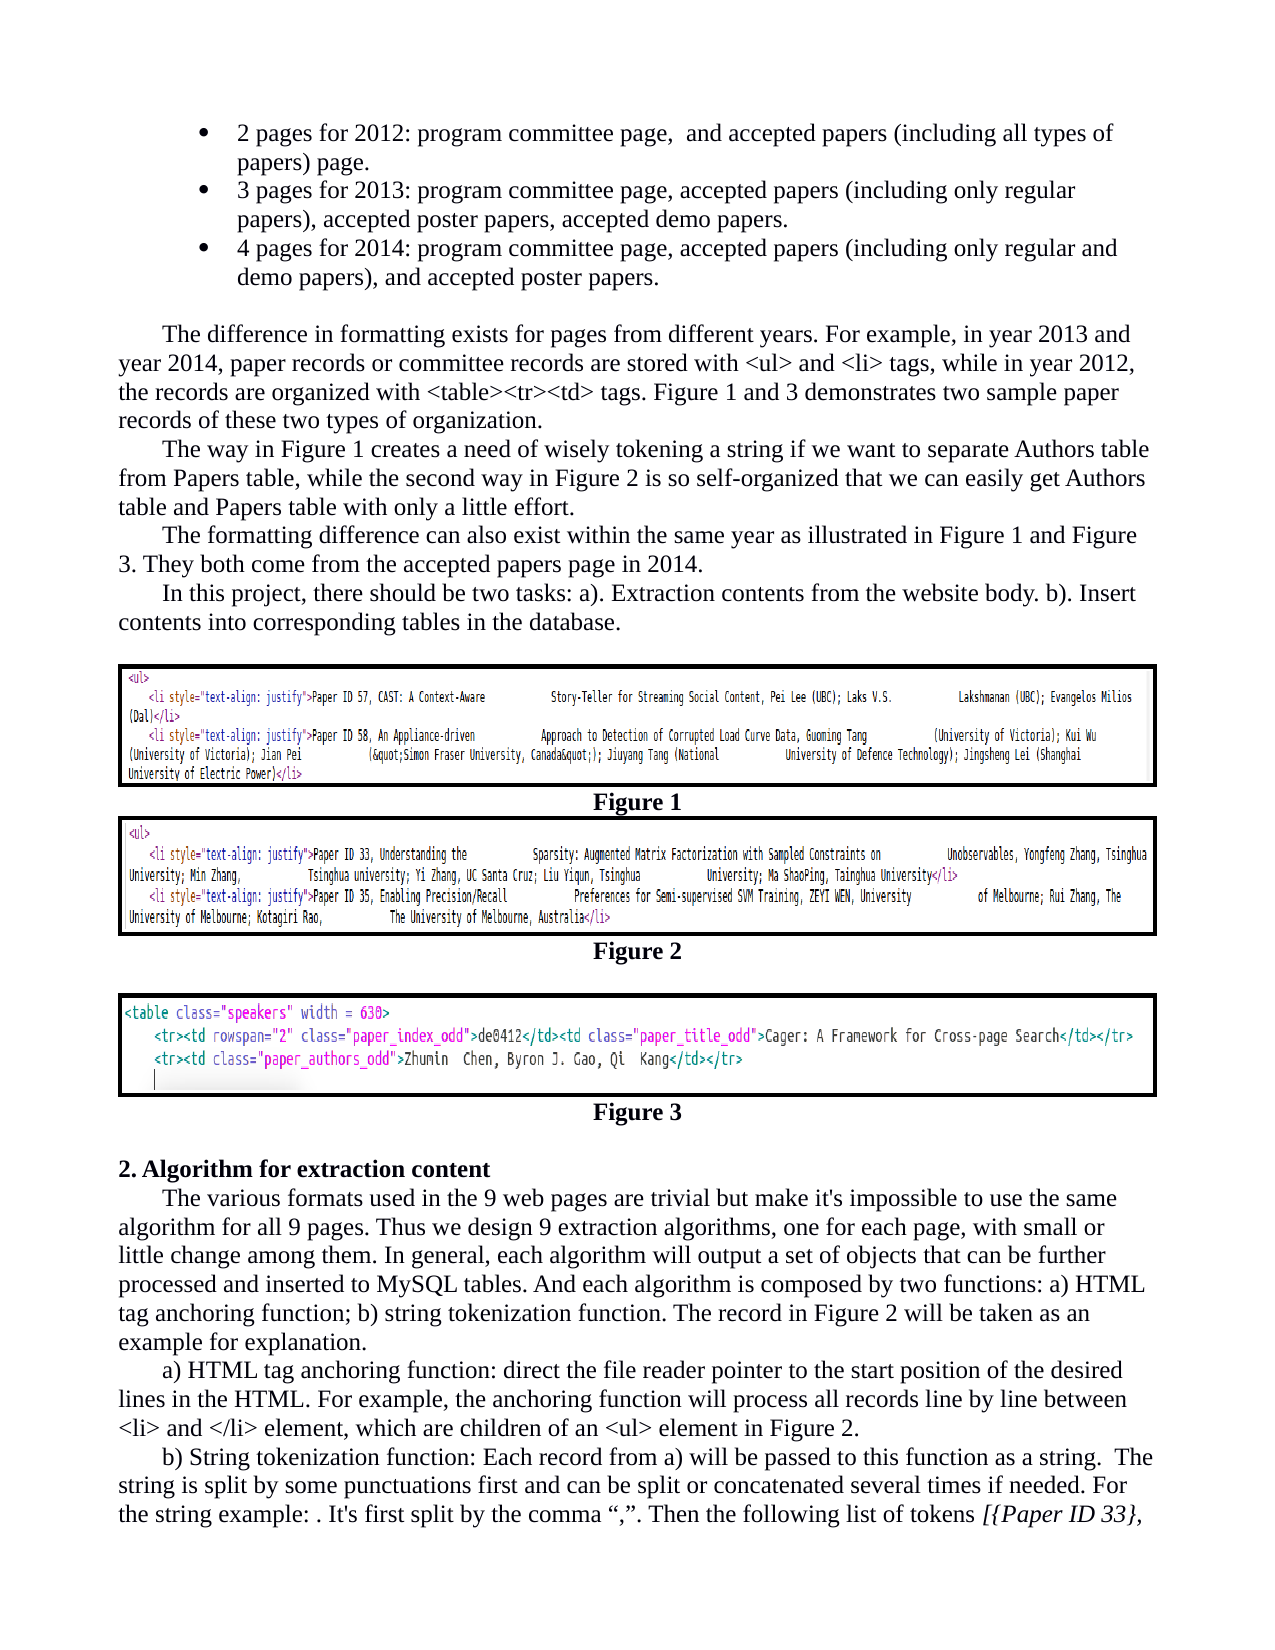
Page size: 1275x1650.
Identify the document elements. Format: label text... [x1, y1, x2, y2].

text b) String tokenization function: Each record from a) will be passed to this function as a string. The string is split by some punctuations first and can be split or concatenated several times if needed. For the string example: . It's first split by the comma “,”. Then the following list of tokens [{Paper ID 33}, [118, 1442, 1157, 1528]
text a) HTML tag anchoring function: direct the file reader pointer to the start position of the desired lines in the HTML. For example, the anchoring function will process all records line by line between <li> and </li> element, which are children of an <ul> element in Figure 2. [118, 1356, 1157, 1442]
list 3 pages for 2013: program committee page, accepted papers (including only regular papers), accepted poster papers, accepted demo papers. [199, 176, 1157, 233]
text [122, 669, 1153, 783]
list 4 pages for 2014: program committee page, accepted papers (including only regular and demo papers), and accepted poster papers. [199, 233, 1157, 291]
text The formatting difference can also exist within the same year as illustrated in Figure 1 and Figure 3. They both come from the accepted papers page in 2014. [118, 521, 1157, 578]
text 2. Algorithm for extraction content [118, 1154, 1157, 1183]
text The way in Figure 1 creates a need of wisely tokening a string if we want to separate Authors table from Papers table, while the second way in Figure 2 is so self-organized that we can easily get Authors table and Papers table with only a little effort. [118, 434, 1157, 521]
text Figure 2 [118, 936, 1157, 964]
picture [125, 1000, 1150, 1090]
text Figure 3 [118, 1097, 1157, 1126]
picture [125, 823, 1150, 929]
text In this project, there should be two tasks: a). Extraction contents from the website body. b). Insert contents into corresponding tables in the database. [118, 578, 1157, 636]
text Figure 1 [118, 787, 1157, 816]
text The difference in formatting exists for pages from different years. For example, in year 2013 and year 2014, paper records or committee records are stored with <ul> and <li> tags, while in year 2012, the records are organized with <table><tr><td> tags. Figure 1 and 3 demonstrates two sample paper records of these two types of organization. [118, 319, 1157, 434]
text [122, 998, 1153, 1093]
picture [125, 671, 1150, 781]
text The various formats used in the 9 web pages are trivial but make it's impossible to use the same algorithm for all 9 pages. Thus we design 9 extraction algorithms, one for each page, with small or little change among them. In general, each algorithm will output a set of objects that can be further processed and inserted to MySQL tables. And each algorithm is composed by two functions: a) HTML tag anchoring function; b) string tokenization function. The record in Figure 2 will be taken as an example for explanation. [118, 1183, 1157, 1356]
text [122, 820, 1153, 932]
list 2 pages for 2012: program committee page, and accepted papers (including all types of papers) page. [199, 118, 1157, 176]
